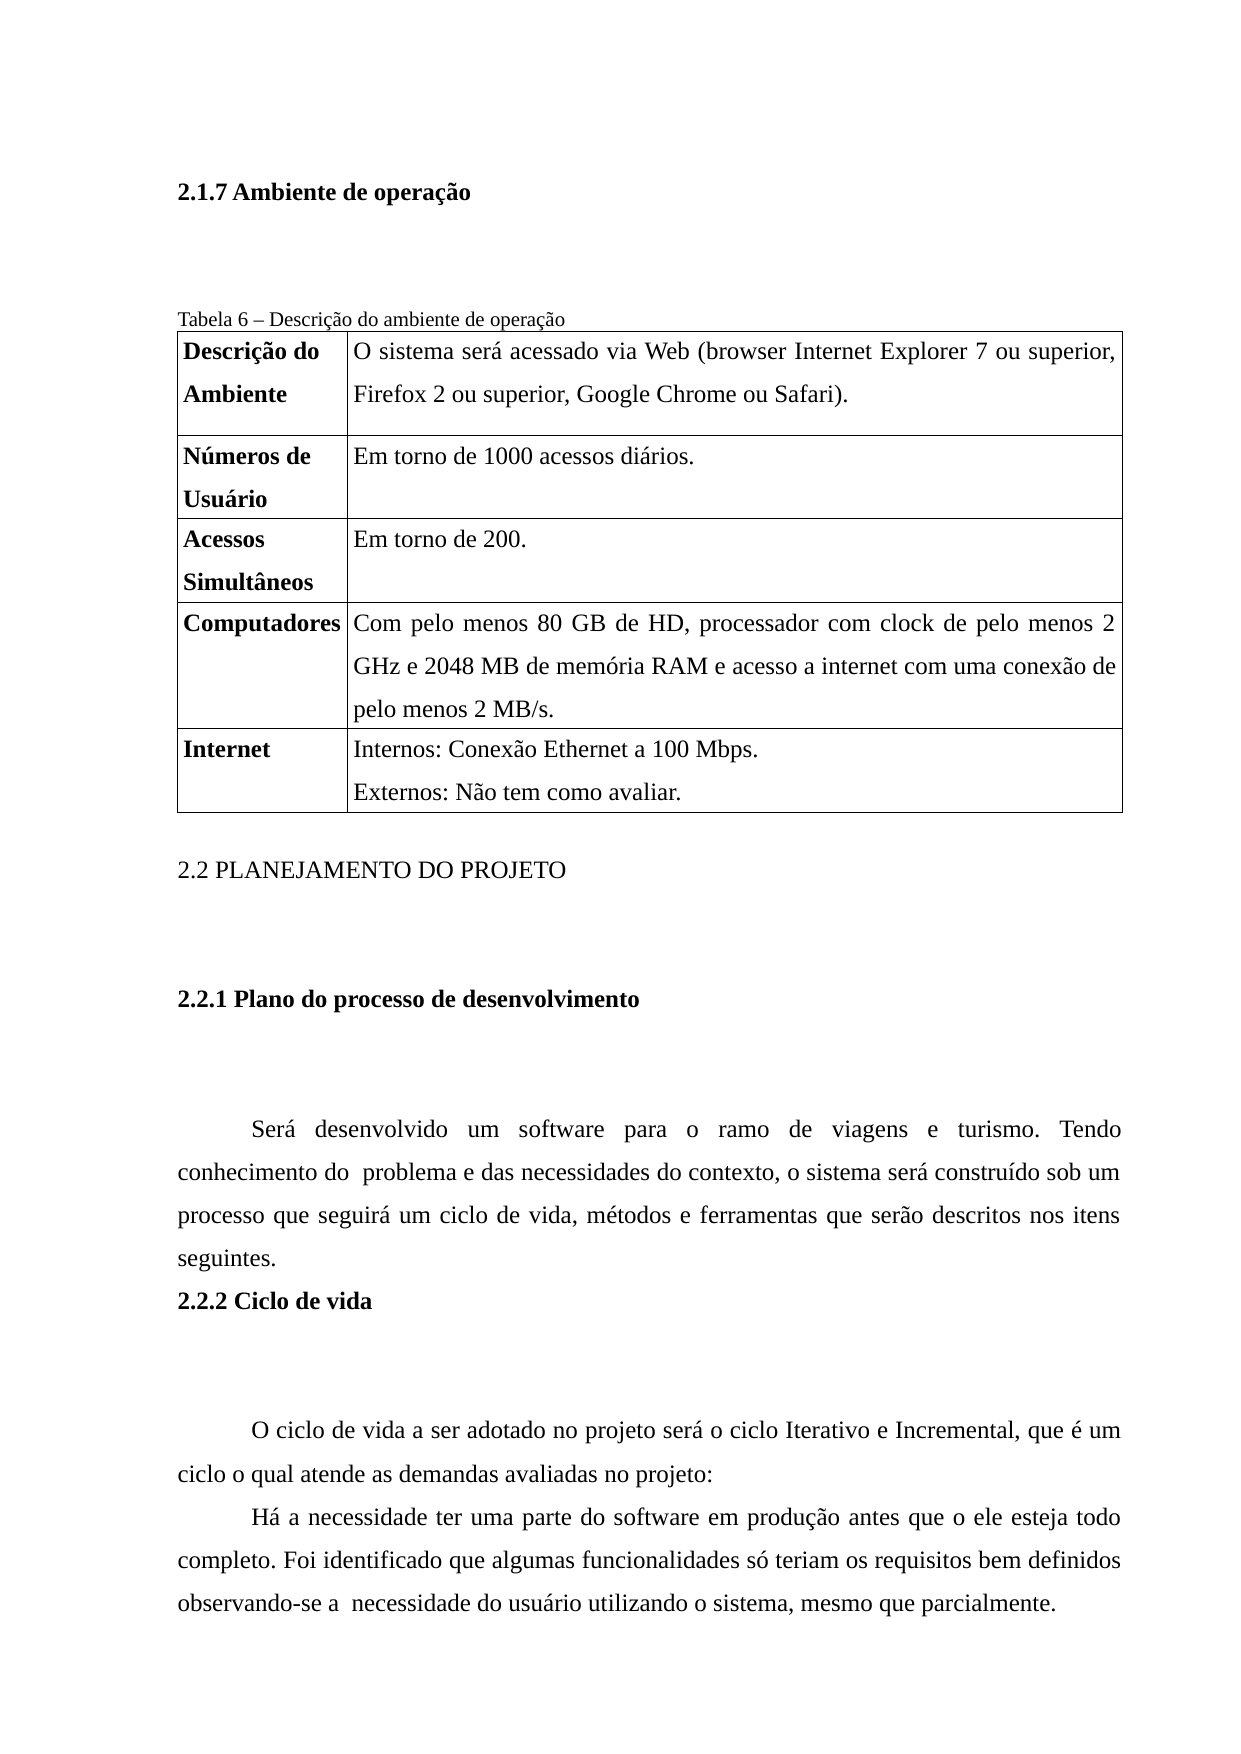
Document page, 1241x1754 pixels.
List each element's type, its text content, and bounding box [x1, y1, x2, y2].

text Tabela 6 – Descrição do ambiente de operação [177, 307, 1122, 331]
text Será desenvolvido um software para o ramo de viagens e turismo. Tendo conhecimento do problema e das necessidades do contexto, o sistema será construído sob um processo que seguirá um ciclo de vida, métodos e ferramentas que serão descritos nos itens seguintes. [177, 1114, 1122, 1272]
table_cell Em torno de 1000 acessos diários. [348, 436, 1122, 518]
subtitle Ambiente de operação [177, 177, 1122, 206]
subtitle Plano do processo de desenvolvimento [177, 984, 1122, 1013]
table_cell Acessos Simultâneos [178, 519, 347, 602]
text O ciclo de vida a ser adotado no projeto será o ciclo Iterativo e Incremental, que é um ciclo o qual atende as demandas avaliadas no projeto: [177, 1416, 1122, 1487]
subtitle Ciclo de vida [177, 1286, 1122, 1315]
table_cell Em torno de 200. [348, 519, 1122, 602]
table_header O sistema será acessado via Web (browser Internet Explorer 7 ou superior, Firefox 2 ou superior, Google Chrome ou Safari). [348, 332, 1122, 435]
table_cell Internos: Conexão Ethernet a 100 Mbps. Externos: Não tem como avaliar. [348, 729, 1122, 812]
table_cell Computadores [178, 603, 347, 728]
table_cell Com pelo menos 80 GB de HD, processador com clock de pelo menos 2 GHz e 2048 MB de memória RAM e acesso a internet com uma conexão de pelo menos 2 MB/s. [348, 603, 1122, 728]
subtitle PLANEJAMENTO DO PROJETO [177, 855, 1122, 884]
table_header Descrição do Ambiente [178, 332, 347, 435]
text Há a necessidade ter uma parte do software em produção antes que o ele esteja todo completo. Foi identificado que algumas funcionalidades só teriam os requisitos bem definidos observando-se a necessidade do usuário utilizando o sistema, mesmo que parcialmente. [177, 1502, 1122, 1617]
table_cell Números de Usuário [178, 436, 347, 518]
table_cell Internet [178, 729, 347, 812]
